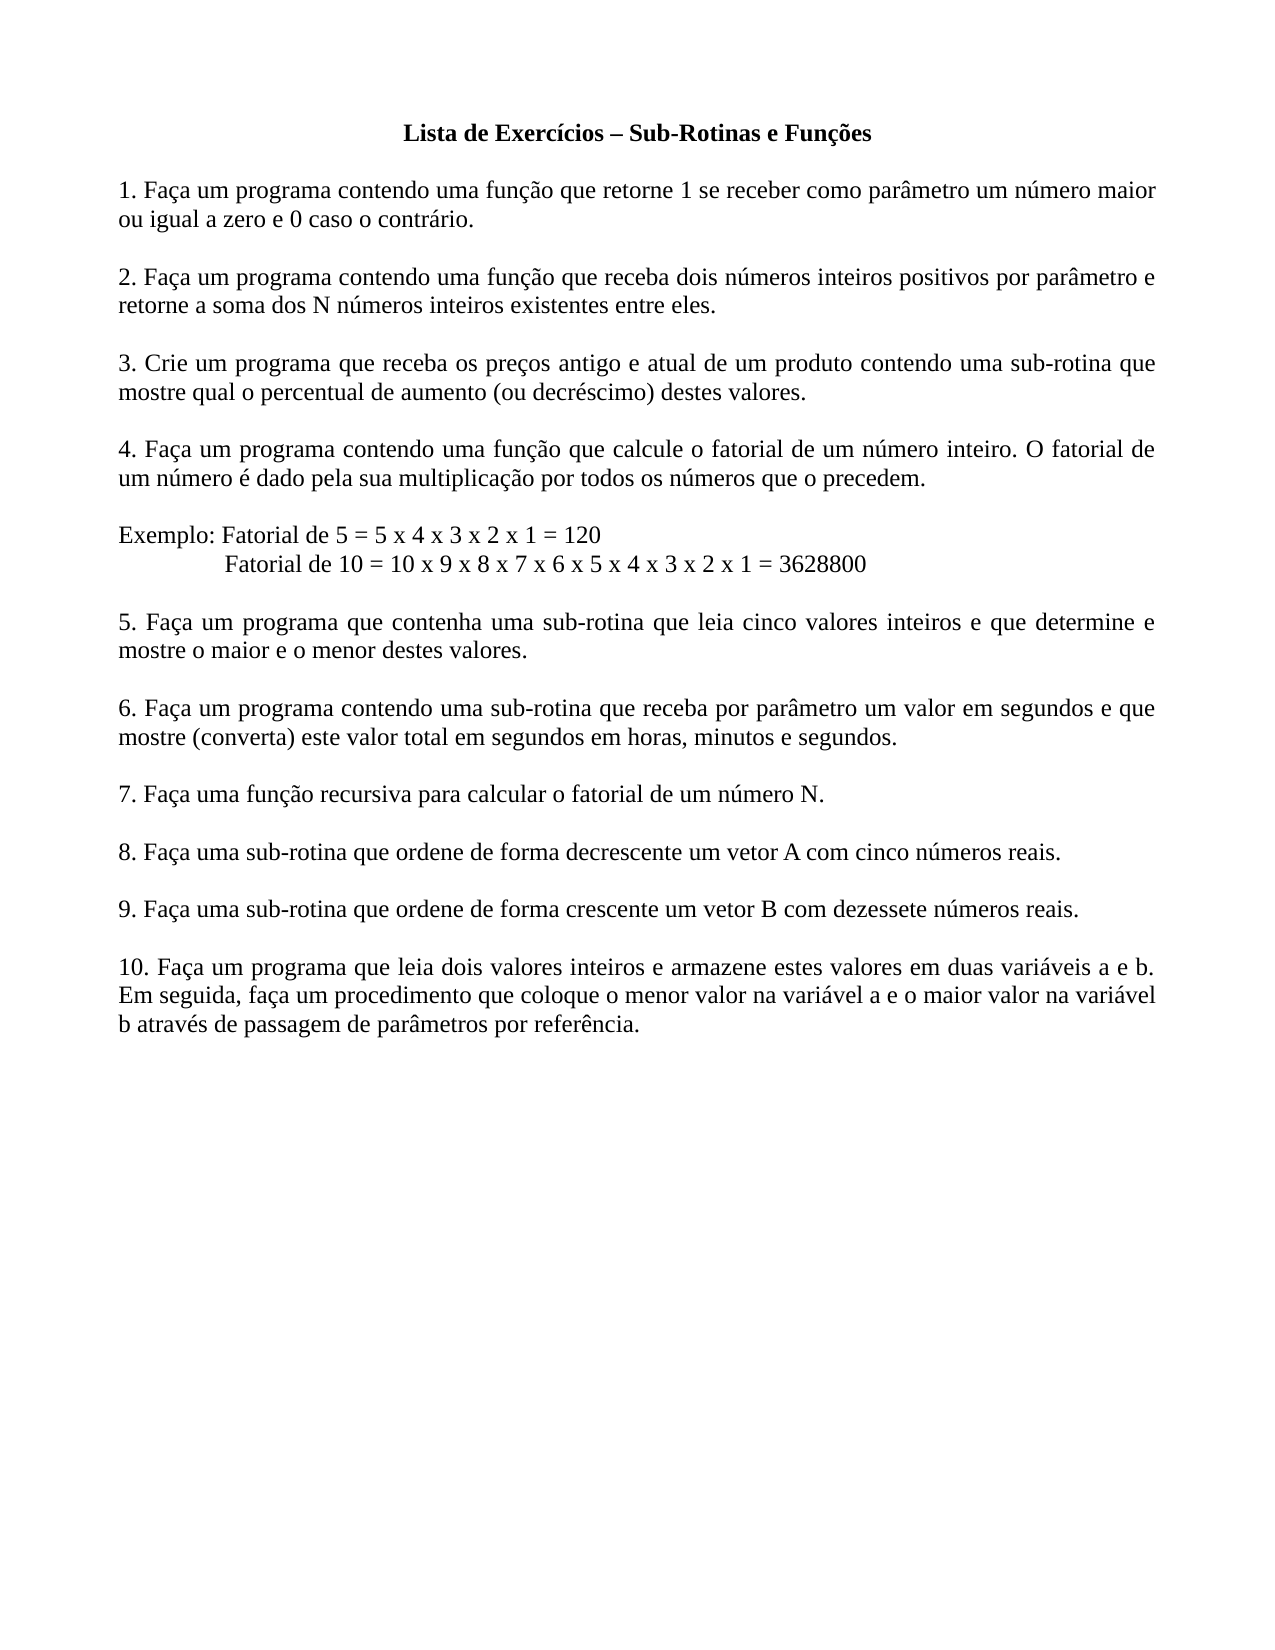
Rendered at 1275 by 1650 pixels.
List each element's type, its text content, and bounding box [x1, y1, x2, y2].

text Exemplo: Fatorial de 5 = 5 x 4 x 3 x 2 x 1 = 120 [118, 521, 1157, 549]
text 9. Faça uma sub-rotina que ordene de forma crescente um vetor B com dezessete números reais. [118, 894, 1157, 923]
text Fatorial de 10 = 10 x 9 x 8 x 7 x 6 x 5 x 4 x 3 x 2 x 1 = 3628800 [118, 549, 1157, 578]
text Lista de Exercícios – Sub-Rotinas e Funções [118, 118, 1157, 147]
text 10. Faça um programa que leia dois valores inteiros e armazene estes valores em duas variáveis a e b. Em seguida, faça um procedimento que coloque o menor valor na variável a e o maior valor na variável b através de passagem de parâmetros por referência. [118, 952, 1157, 1038]
text 3. Crie um programa que receba os preços antigo e atual de um produto contendo uma sub-rotina que mostre qual o percentual de aumento (ou decréscimo) destes valores. [118, 348, 1157, 406]
text 7. Faça uma função recursiva para calcular o fatorial de um número N. [118, 779, 1157, 808]
text 8. Faça uma sub-rotina que ordene de forma decrescente um vetor A com cinco números reais. [118, 837, 1157, 866]
text 6. Faça um programa contendo uma sub-rotina que receba por parâmetro um valor em segundos e que mostre (converta) este valor total em segundos em horas, minutos e segundos. [118, 693, 1157, 751]
text 4. Faça um programa contendo uma função que calcule o fatorial de um número inteiro. O fatorial de um número é dado pela sua multiplicação por todos os números que o precedem. [118, 434, 1157, 492]
text 2. Faça um programa contendo uma função que receba dois números inteiros positivos por parâmetro e retorne a soma dos N números inteiros existentes entre eles. [118, 262, 1157, 319]
text 5. Faça um programa que contenha uma sub-rotina que leia cinco valores inteiros e que determine e mostre o maior e o menor destes valores. [118, 607, 1157, 664]
text 1. Faça um programa contendo uma função que retorne 1 se receber como parâmetro um número maior ou igual a zero e 0 caso o contrário. [118, 176, 1157, 233]
